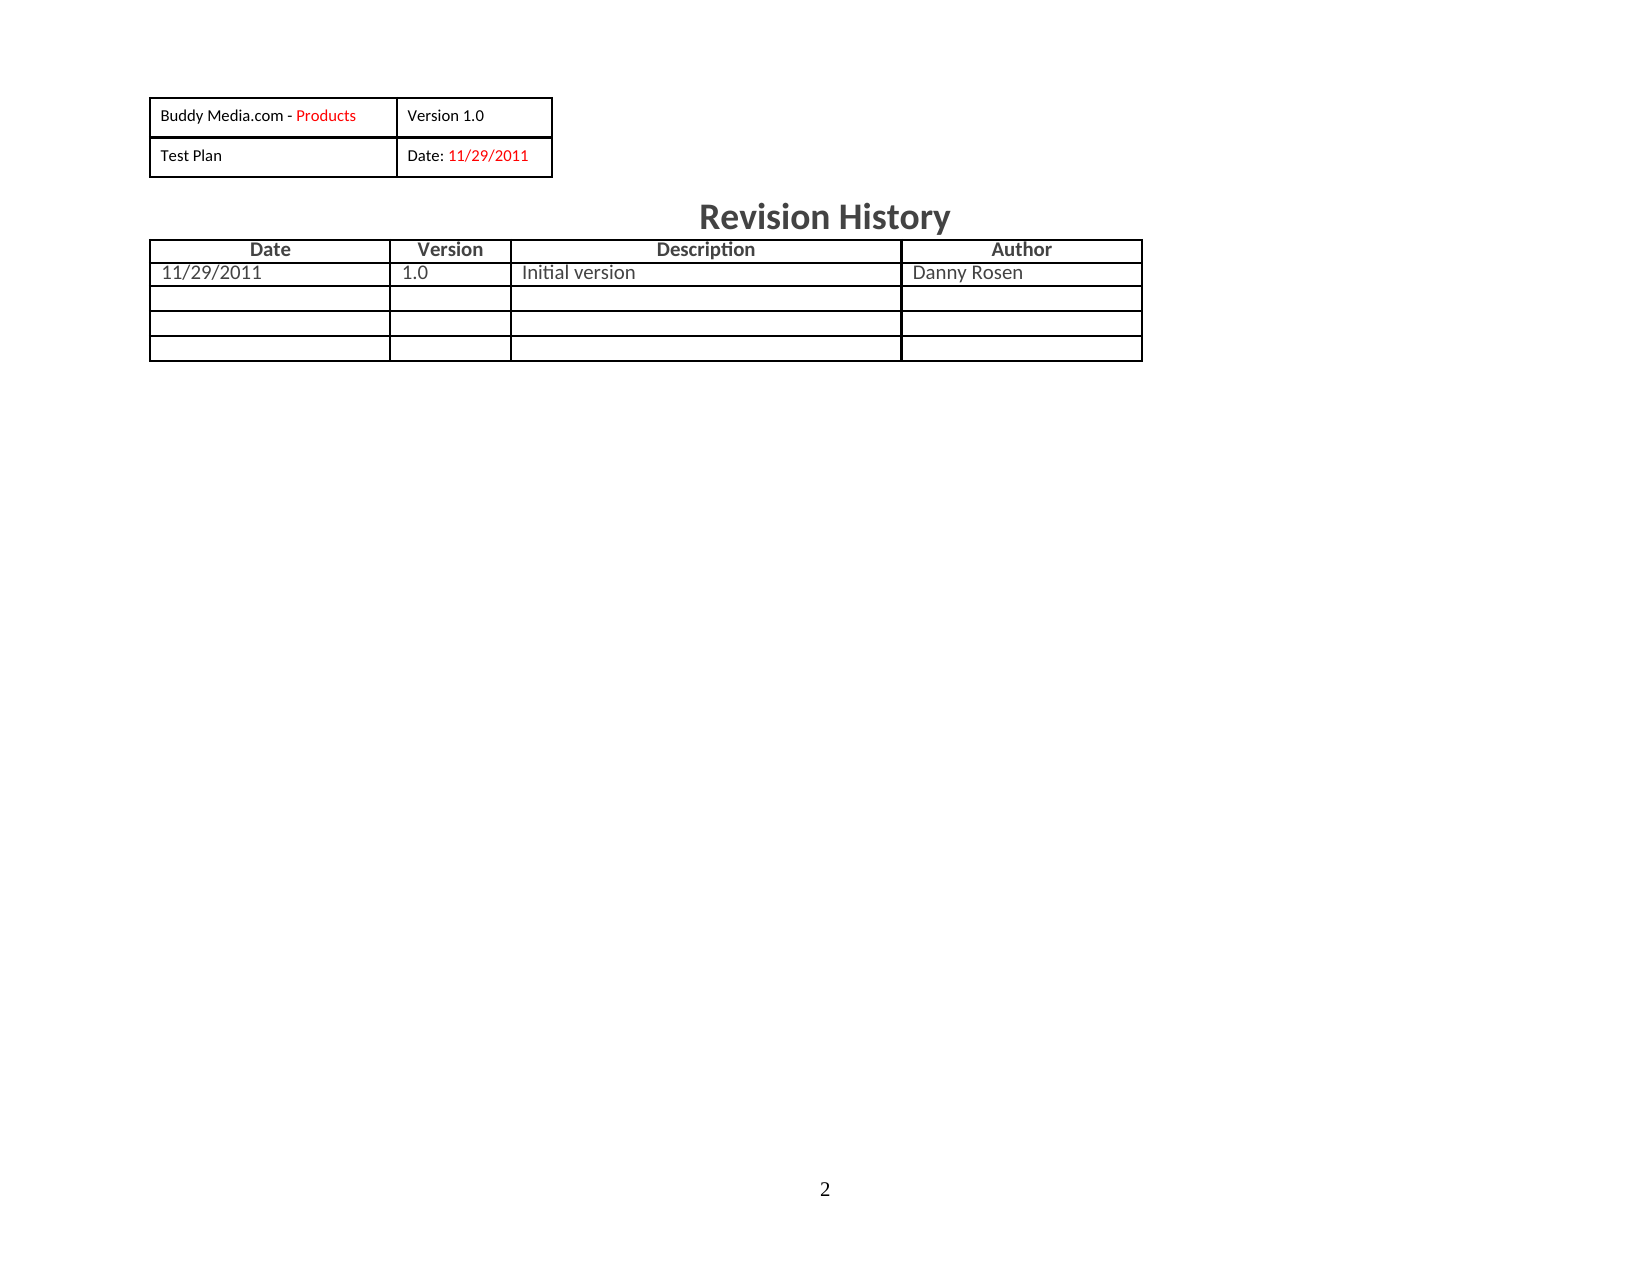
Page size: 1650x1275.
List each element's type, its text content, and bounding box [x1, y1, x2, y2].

table_cell 11/29/2011 [151, 264, 389, 284]
table_cell 1.0 [391, 264, 510, 284]
table_header Author [903, 241, 1141, 262]
table_cell Initial version [512, 264, 900, 284]
table_cell [151, 312, 389, 335]
table_cell Danny Rosen [903, 264, 1141, 284]
table_cell [391, 287, 510, 310]
table_cell [512, 287, 900, 310]
table_header Description [512, 241, 900, 262]
table_cell [903, 337, 1141, 360]
table_cell [903, 287, 1141, 310]
table_cell [512, 312, 900, 335]
table_cell [391, 312, 510, 335]
table_cell [903, 312, 1141, 335]
table_cell [391, 337, 510, 360]
text Revision History [150, 201, 1500, 239]
table_cell [512, 337, 900, 360]
table_cell [151, 337, 389, 360]
table_header Date [151, 241, 389, 262]
table_cell [151, 287, 389, 310]
table_header Version [391, 241, 510, 262]
